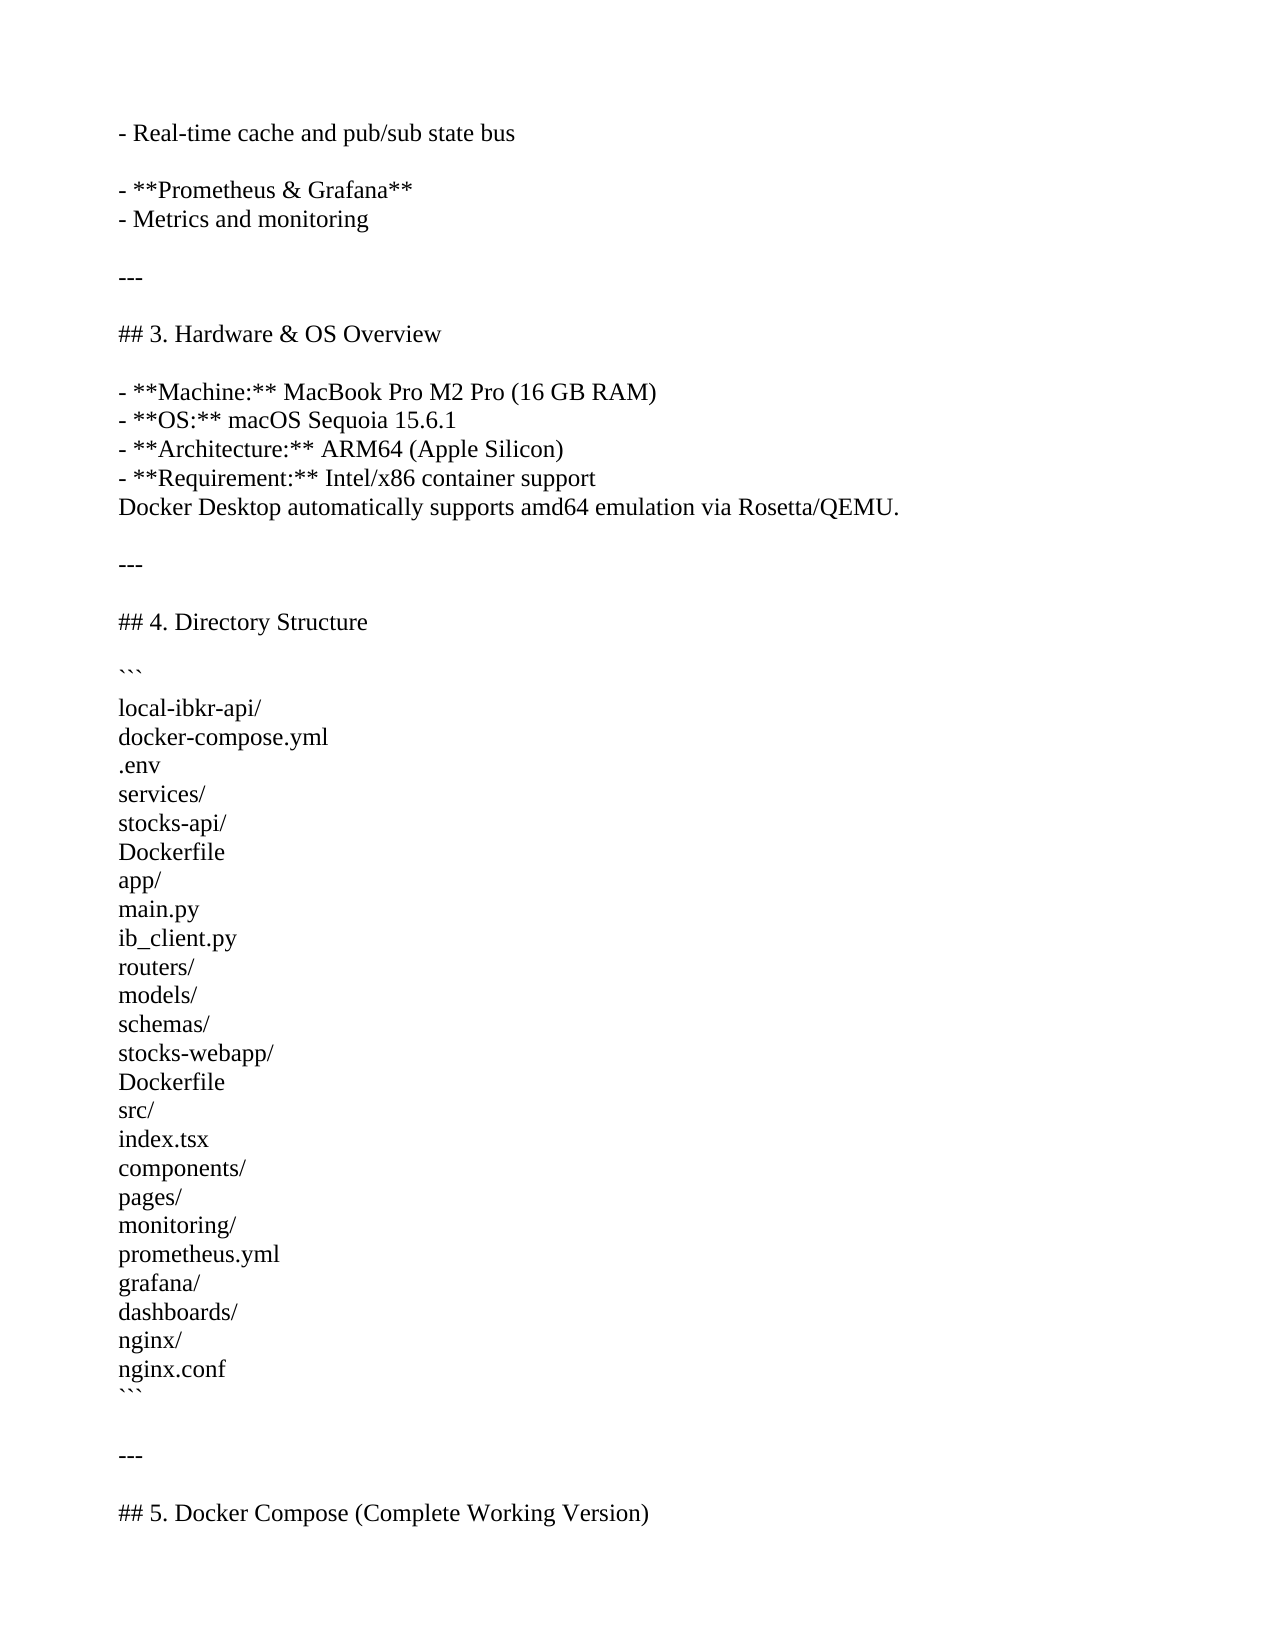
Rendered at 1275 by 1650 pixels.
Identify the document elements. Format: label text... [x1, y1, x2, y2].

text --- [118, 262, 1157, 291]
text ``` [118, 1383, 1157, 1412]
text ## 3. Hardware & OS Overview [118, 319, 1157, 348]
text docker-compose.yml [118, 722, 1157, 751]
text nginx.conf [118, 1354, 1157, 1383]
text monitoring/ [118, 1211, 1157, 1239]
text - **OS:** macOS Sequoia 15.6.1 [118, 406, 1157, 434]
text - Real-time cache and pub/sub state bus [118, 118, 1157, 147]
text stocks-api/ [118, 808, 1157, 837]
text - **Requirement:** Intel/x86 container support [118, 463, 1157, 492]
text prometheus.yml [118, 1239, 1157, 1268]
text services/ [118, 779, 1157, 808]
text Dockerfile [118, 837, 1157, 866]
text Dockerfile [118, 1067, 1157, 1096]
text - **Architecture:** ARM64 (Apple Silicon) [118, 434, 1157, 463]
text routers/ [118, 952, 1157, 981]
text - **Machine:** MacBook Pro M2 Pro (16 GB RAM) [118, 377, 1157, 406]
text nginx/ [118, 1326, 1157, 1354]
text schemas/ [118, 1009, 1157, 1038]
text stocks-webapp/ [118, 1038, 1157, 1067]
text ``` [118, 664, 1157, 693]
text main.py [118, 894, 1157, 923]
text Docker Desktop automatically supports amd64 emulation via Rosetta/QEMU. [118, 492, 1157, 521]
text components/ [118, 1153, 1157, 1182]
text pages/ [118, 1182, 1157, 1211]
text local-ibkr-api/ [118, 693, 1157, 722]
text app/ [118, 866, 1157, 894]
text .env [118, 751, 1157, 779]
text --- [118, 1441, 1157, 1469]
text ## 5. Docker Compose (Complete Working Version) [118, 1498, 1157, 1527]
text - **Prometheus & Grafana** [118, 176, 1157, 204]
text ## 4. Directory Structure [118, 607, 1157, 636]
text src/ [118, 1096, 1157, 1124]
text --- [118, 549, 1157, 578]
text - Metrics and monitoring [118, 204, 1157, 233]
text ib_client.py [118, 923, 1157, 952]
text index.tsx [118, 1124, 1157, 1153]
text grafana/ [118, 1268, 1157, 1297]
text models/ [118, 981, 1157, 1009]
text dashboards/ [118, 1297, 1157, 1326]
